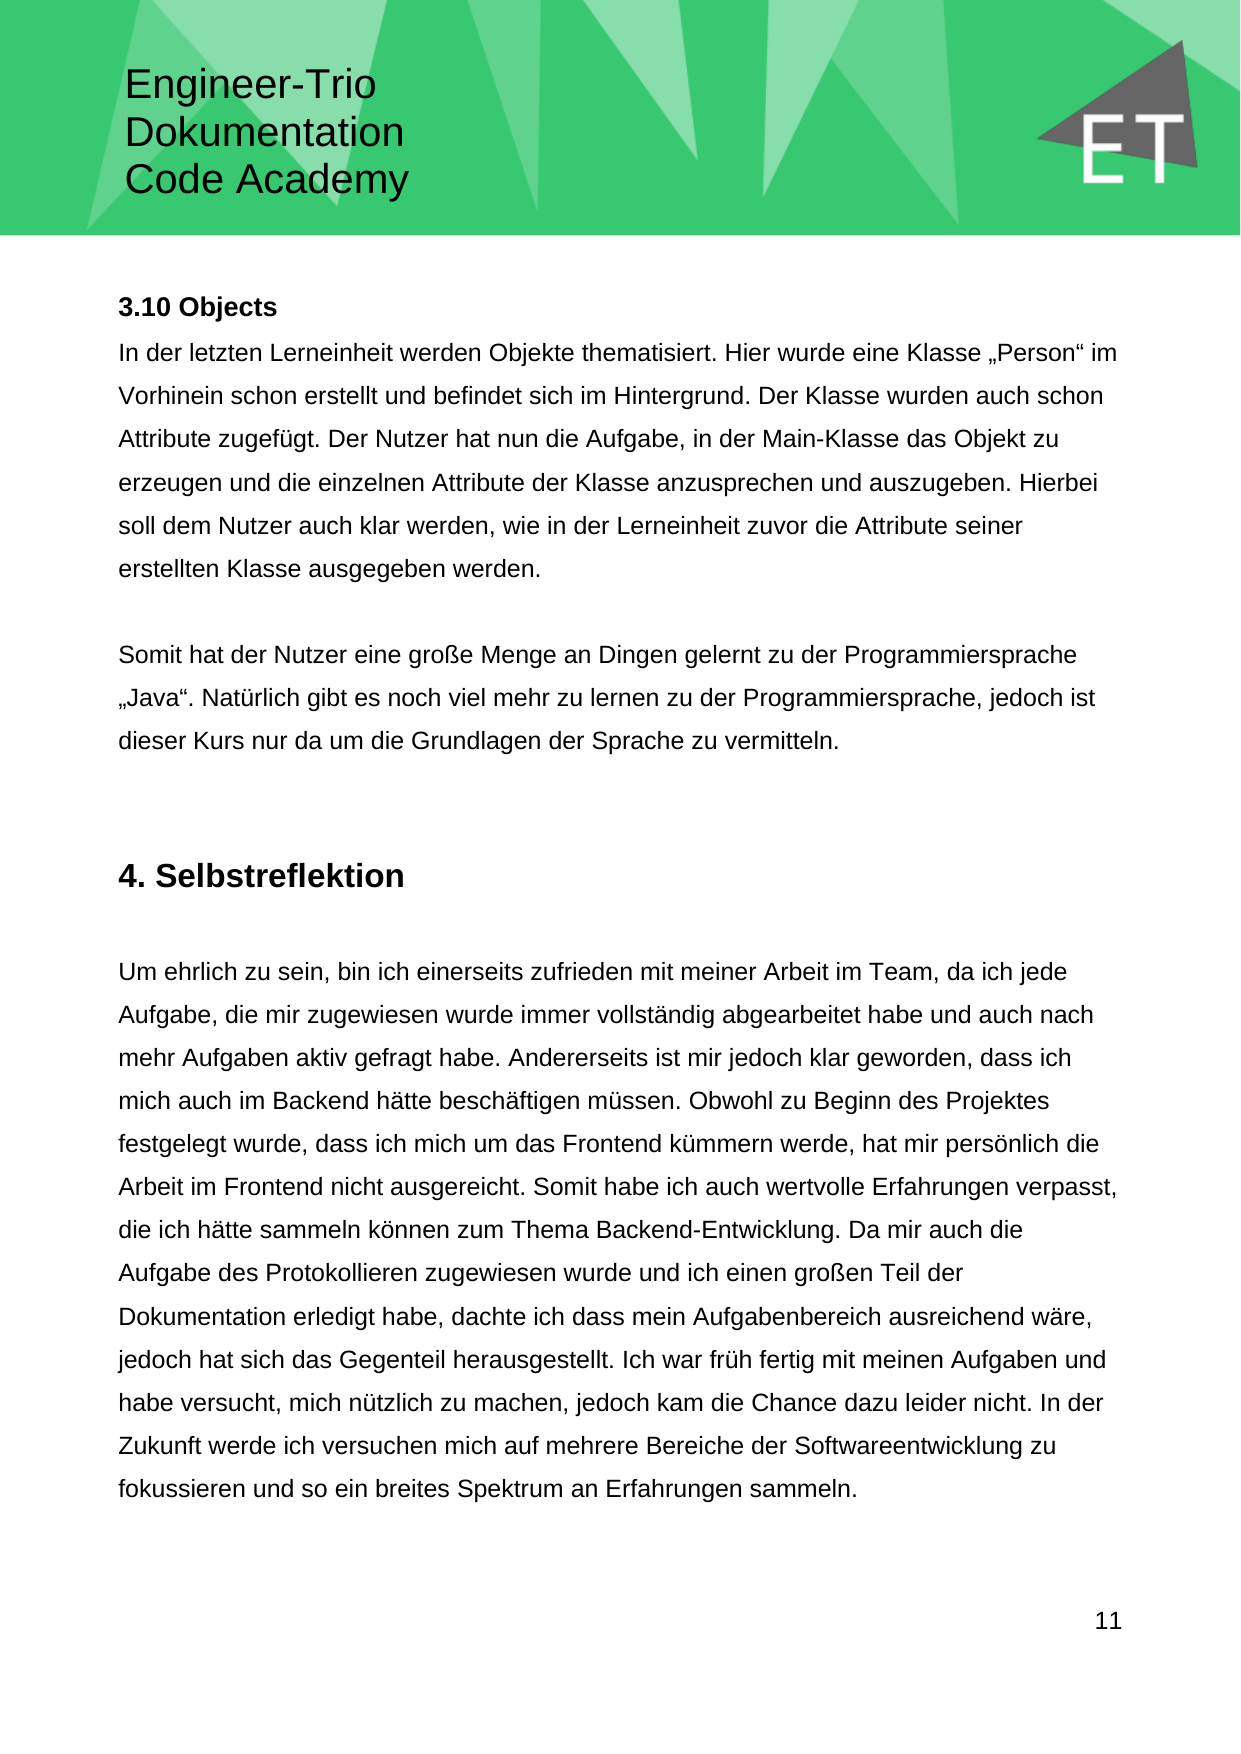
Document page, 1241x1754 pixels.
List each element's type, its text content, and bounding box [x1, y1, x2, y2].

text Um ehrlich zu sein, bin ich einerseits zufrieden mit meiner Arbeit im Team, da ich jede Aufgabe, die mir zugewiesen wurde immer vollständig abgearbeitet habe und auch nach mehr Aufgaben aktiv gefragt habe. Andererseits ist mir jedoch klar geworden, dass ich mich auch im Backend hätte beschäftigen müssen. Obwohl zu Beginn des Projektes festgelegt wurde, dass ich mich um das Frontend kümmern werde, hat mir persönlich die Arbeit im Frontend nicht ausgereicht. Somit habe ich auch wertvolle Erfahrungen verpasst, die ich hätte sammeln können zum Thema Backend-Entwicklung. Da mir auch die Aufgabe des Protokollieren zugewiesen wurde und ich einen großen Teil der Dokumentation erledigt habe, dachte ich dass mein Aufgabenbereich ausreichend wäre, jedoch hat sich das Gegenteil herausgestellt. Ich war früh fertig mit meinen Aufgaben und habe versucht, mich nützlich zu machen, jedoch kam die Chance dazu leider nicht. In der Zukunft werde ich versuchen mich auf mehrere Bereiche der Softwareentwicklung zu fokussieren und so ein breites Spektrum an Erfahrungen sammeln. [118, 956, 1122, 1503]
text 4. Selbstreflektion [118, 856, 1122, 894]
text Somit hat der Nutzer eine große Menge an Dingen gelernt zu der Programmiersprache „Java“. Natürlich gibt es noch viel mehr zu lernen zu der Programmiersprache, jedoch ist dieser Kurs nur da um die Grundlagen der Sprache zu vermitteln. [118, 640, 1122, 755]
text 3.10 Objects [118, 291, 1122, 323]
picture [0, 0, 1241, 1754]
text In der letzten Lerneinheit werden Objekte thematisiert. Hier wurde eine Klasse „Person“ im Vorhinein schon erstellt und befindet sich im Hintergrund. Der Klasse wurden auch schon Attribute zugefügt. Der Nutzer hat nun die Aufgabe, in der Main-Klasse das Objekt zu erzeugen und die einzelnen Attribute der Klasse anzusprechen und auszugeben. Hierbei soll dem Nutzer auch klar werden, wie in der Lerneinheit zuvor die Attribute seiner erstellten Klasse ausgegeben werden. [118, 338, 1122, 583]
